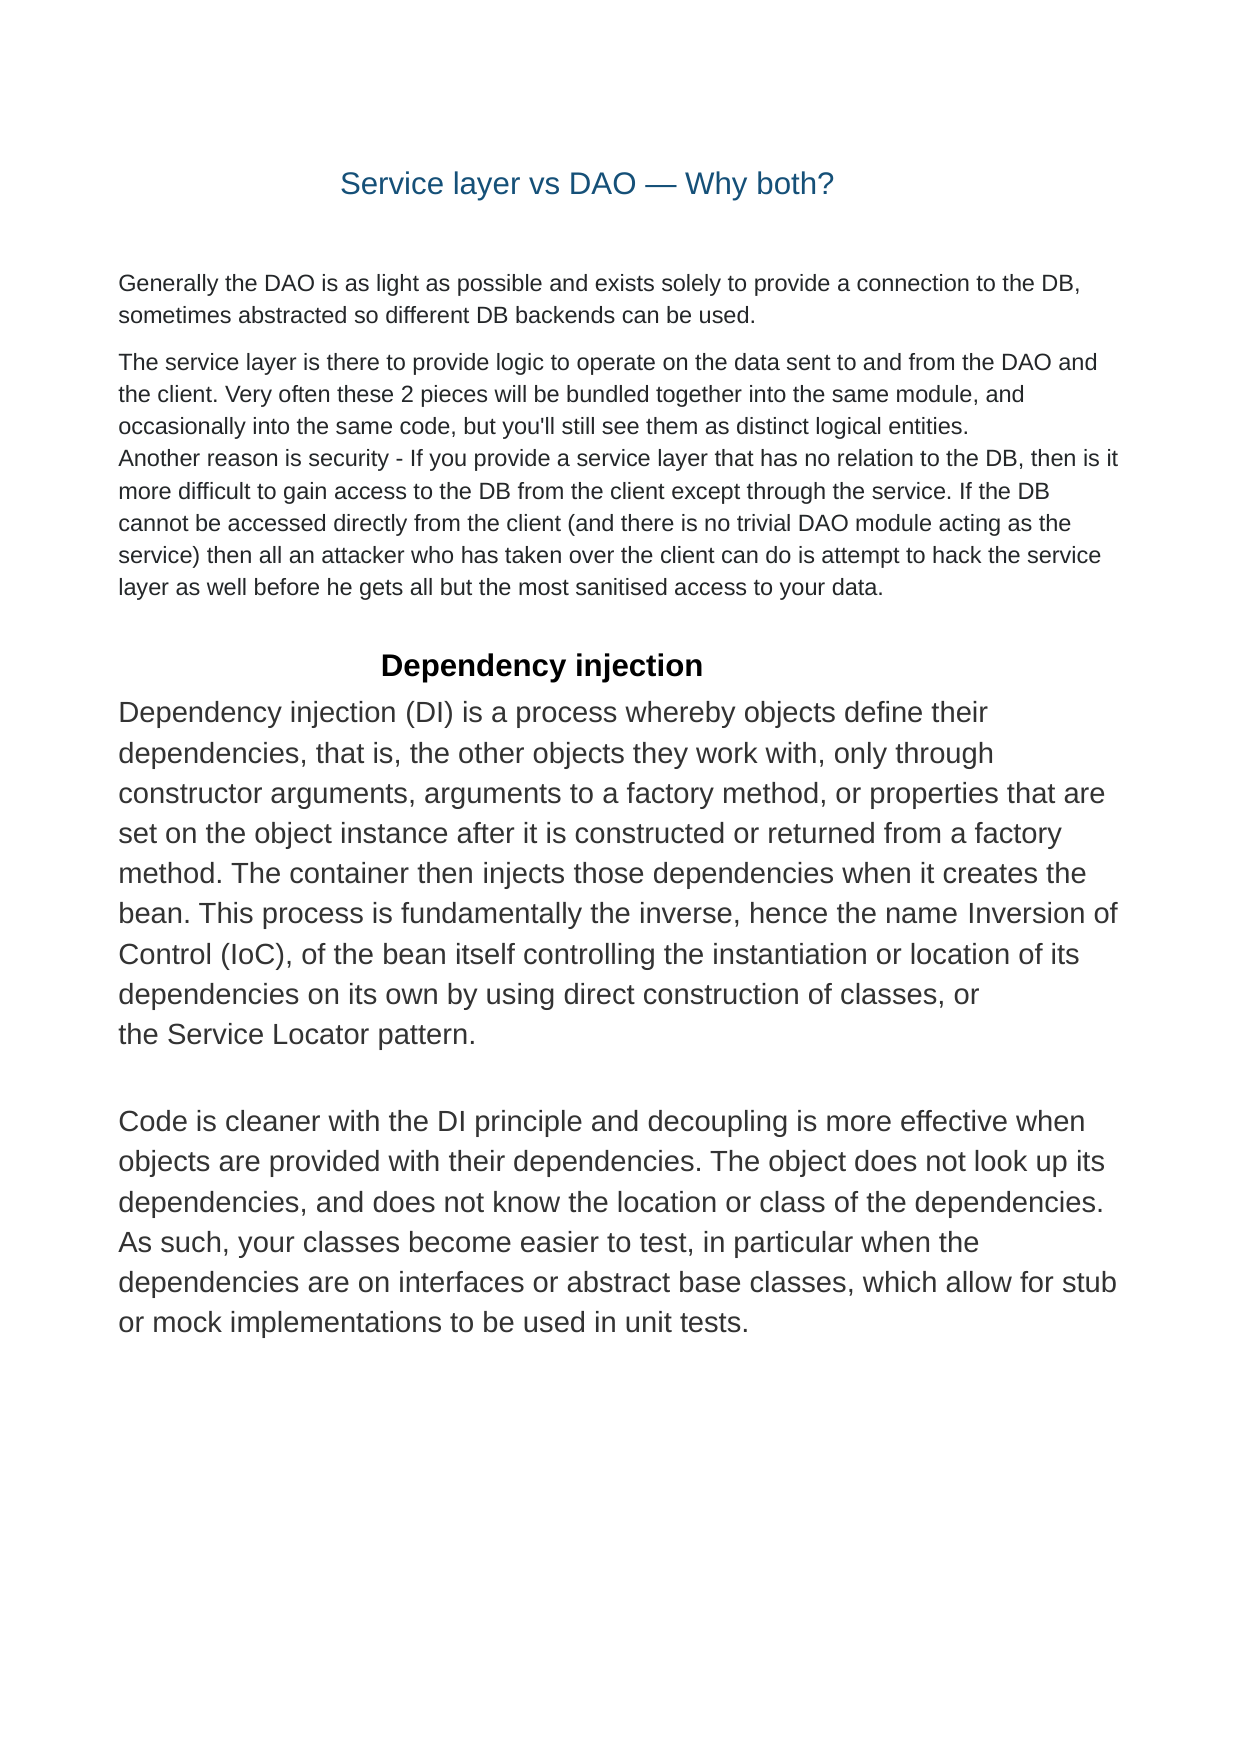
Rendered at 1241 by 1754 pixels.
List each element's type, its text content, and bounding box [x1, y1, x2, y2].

text Generally the DAO is as light as possible and exists solely to provide a connection to the DB, sometimes abstracted so different DB backends can be used. [118, 269, 1122, 328]
text Another reason is security - If you provide a service layer that has no relation to the DB, then is it more difficult to gain access to the DB from the client except through the service. If the DB cannot be accessed directly from the client (and there is no trivial DAO module acting as the service) then all an attacker who has taken over the client can do is attempt to hack the service layer as well before he gets all but the most sanitised access to your data. [118, 445, 1122, 601]
text The service layer is there to provide logic to operate on the data sent to and from the DAO and the client. Very often these 2 pieces will be bundled together into the same module, and occasionally into the same code, but you'll still see them as distinct logical entities. [118, 348, 1122, 439]
subtitle Dependency injection [381, 647, 1122, 683]
text Service layer vs DAO — Why both? [118, 165, 1122, 201]
text Code is cleaner with the DI principle and decoupling is more effective when objects are provided with their dependencies. The object does not look up its dependencies, and does not know the location or class of the dependencies. As such, your classes become easier to test, in particular when the dependencies are on interfaces or abstract base classes, which allow for stub or mock implementations to be used in unit tests. [118, 1104, 1122, 1339]
text Dependency injection (DI) is a process whereby objects define their dependencies, that is, the other objects they work with, only through constructor arguments, arguments to a factory method, or properties that are set on the object instance after it is constructed or returned from a factory method. The container then injects those dependencies when it creates the bean. This process is fundamentally the inverse, hence the name Inversion of Control (IoC), of the bean itself controlling the instantiation or location of its dependencies on its own by using direct construction of classes, or the Service Locator pattern. [118, 696, 1122, 1051]
